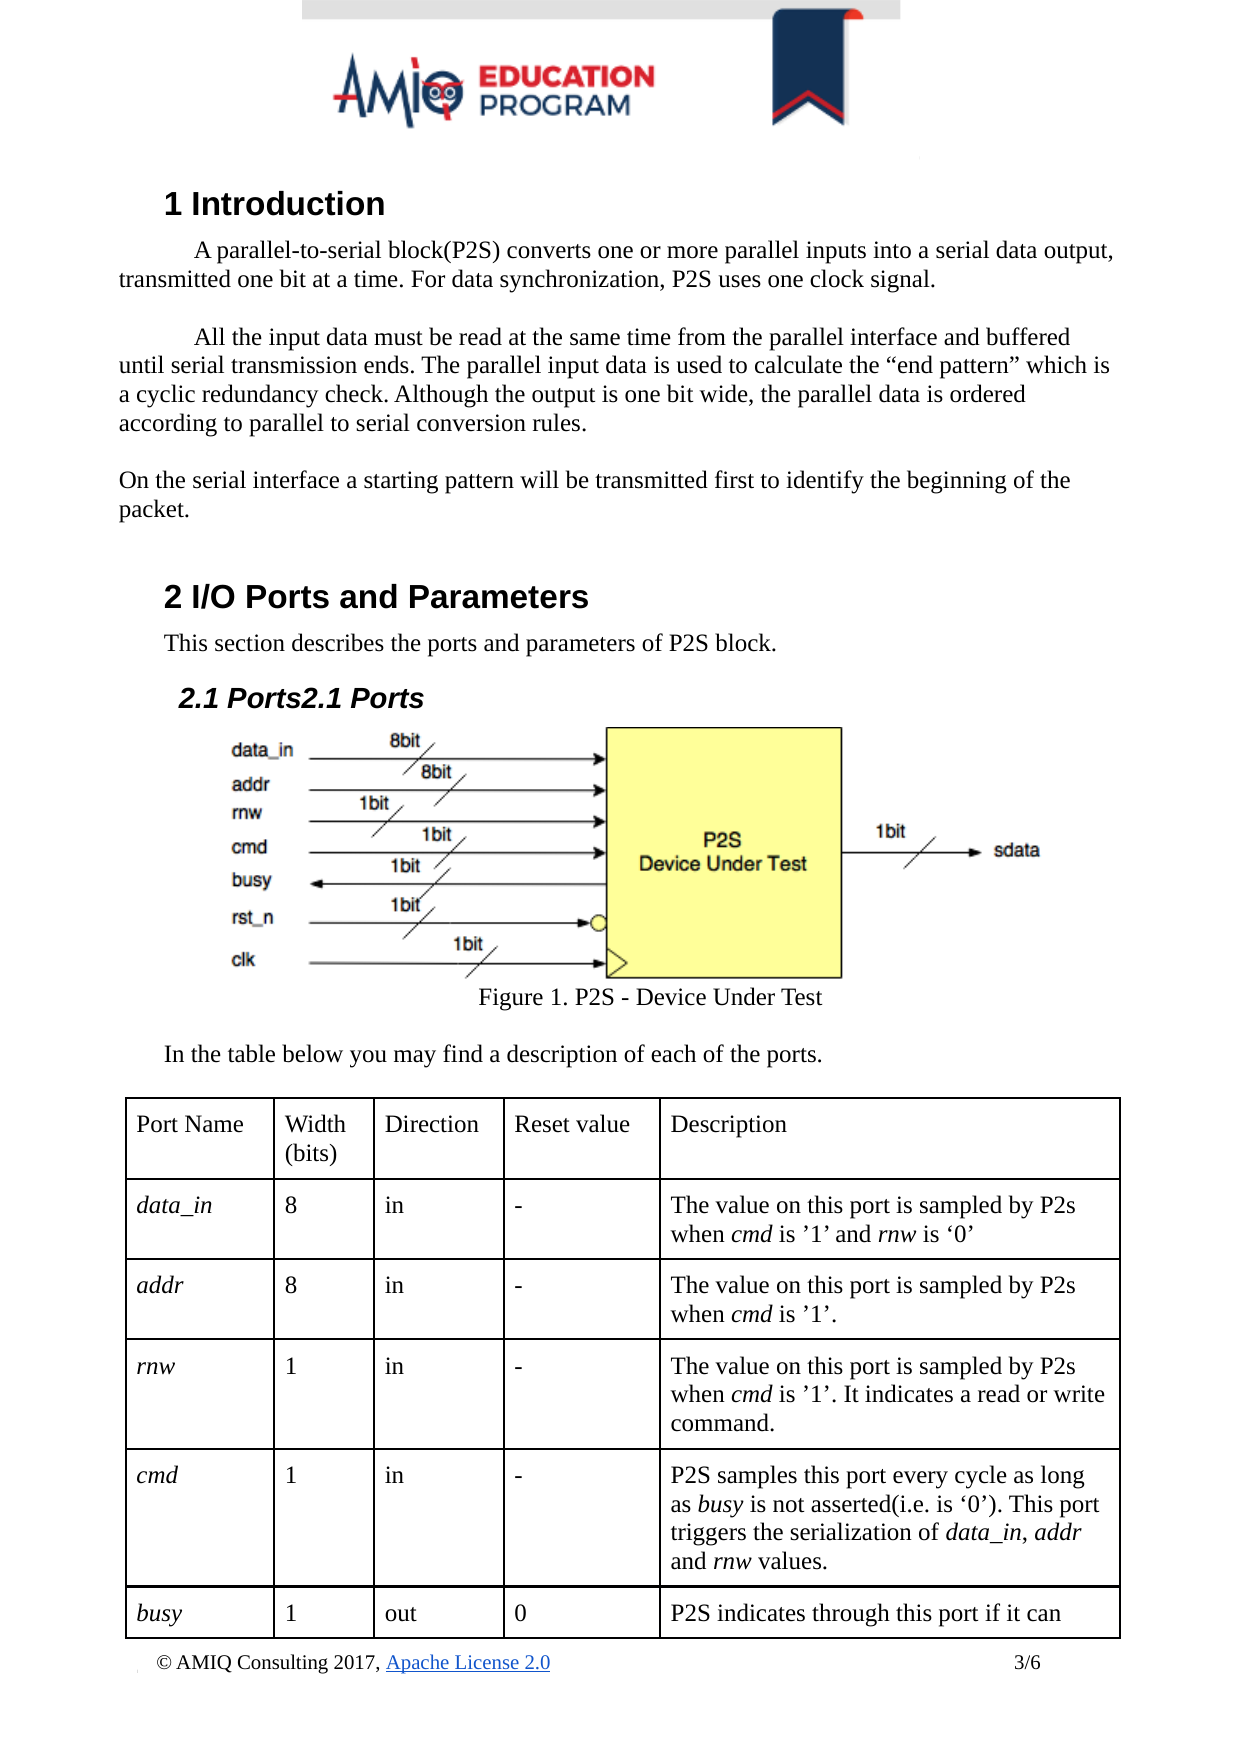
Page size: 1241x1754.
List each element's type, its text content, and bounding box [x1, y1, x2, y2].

list In the table below you may find a description of each of the ports. [118, 1039, 1122, 1068]
table_header Reset value [505, 1099, 659, 1177]
table_cell addr [127, 1260, 273, 1338]
table_header Description [661, 1099, 1119, 1177]
text All the input data must be read at the same time from the parallel interface and buffered until serial transmission ends. The parallel input data is used to calculate the “end pattern” which is a cyclic redundancy check. Although the output is one bit wide, the parallel data is ordered according to parallel to serial conversion rules. [118, 322, 1122, 437]
text A parallel-to-serial block(P2S) converts one or more parallel inputs into a serial data output, transmitted one bit at a time. For data synchronization, P2S uses one clock signal. [118, 235, 1122, 293]
table_cell 1 [275, 1588, 373, 1637]
table_cell 1 [275, 1450, 373, 1585]
table_cell in [375, 1450, 503, 1585]
table_header Width (bits) [275, 1099, 373, 1177]
table_cell 1 [275, 1340, 373, 1447]
table_cell - [505, 1180, 659, 1258]
table_cell P2S samples this port every cycle as long as busy is not asserted(i.e. is ‘0’). This port triggers the serialization of data_in, addr and rnw values. [661, 1450, 1119, 1585]
table_cell The value on this port is sampled by P2s when cmd is ’1’. It indicates a read or write command. [661, 1340, 1119, 1447]
table_cell in [375, 1180, 503, 1258]
subtitle 2 I/O Ports and Parameters [118, 577, 1122, 615]
table_cell - [505, 1260, 659, 1338]
table_cell 8 [275, 1260, 373, 1338]
table_cell rnw [127, 1340, 273, 1447]
table_header Direction [375, 1099, 503, 1177]
table_cell - [505, 1450, 659, 1585]
table_header Port Name [127, 1099, 273, 1177]
table_cell in [375, 1340, 503, 1447]
table_cell 0 [505, 1588, 659, 1637]
text On the serial interface a starting pattern will be transmitted first to identify the beginning of the packet. [118, 465, 1122, 523]
table_cell P2S indicates through this port if it can [661, 1588, 1119, 1637]
table_cell busy [127, 1588, 273, 1637]
picture [302, 0, 901, 157]
table_cell The value on this port is sampled by P2s when cmd is ’1’ and rnw is ‘0’ [661, 1180, 1119, 1258]
table_cell out [375, 1588, 503, 1637]
table_cell in [375, 1260, 503, 1338]
table_cell 8 [275, 1180, 373, 1258]
subtitle 1 Introduction [118, 184, 1122, 223]
table_cell data_in [127, 1180, 273, 1258]
table_cell The value on this port is sampled by P2s when cmd is ’1’. [661, 1260, 1119, 1338]
table_cell cmd [127, 1450, 273, 1585]
list This section describes the ports and parameters of P2S block. [118, 628, 1122, 656]
picture [229, 727, 1071, 982]
subtitle 2.1 Ports2.1 Ports [118, 681, 1122, 715]
list Figure 1. P2S - Device Under Test [118, 982, 1122, 1011]
table_cell - [505, 1340, 659, 1447]
